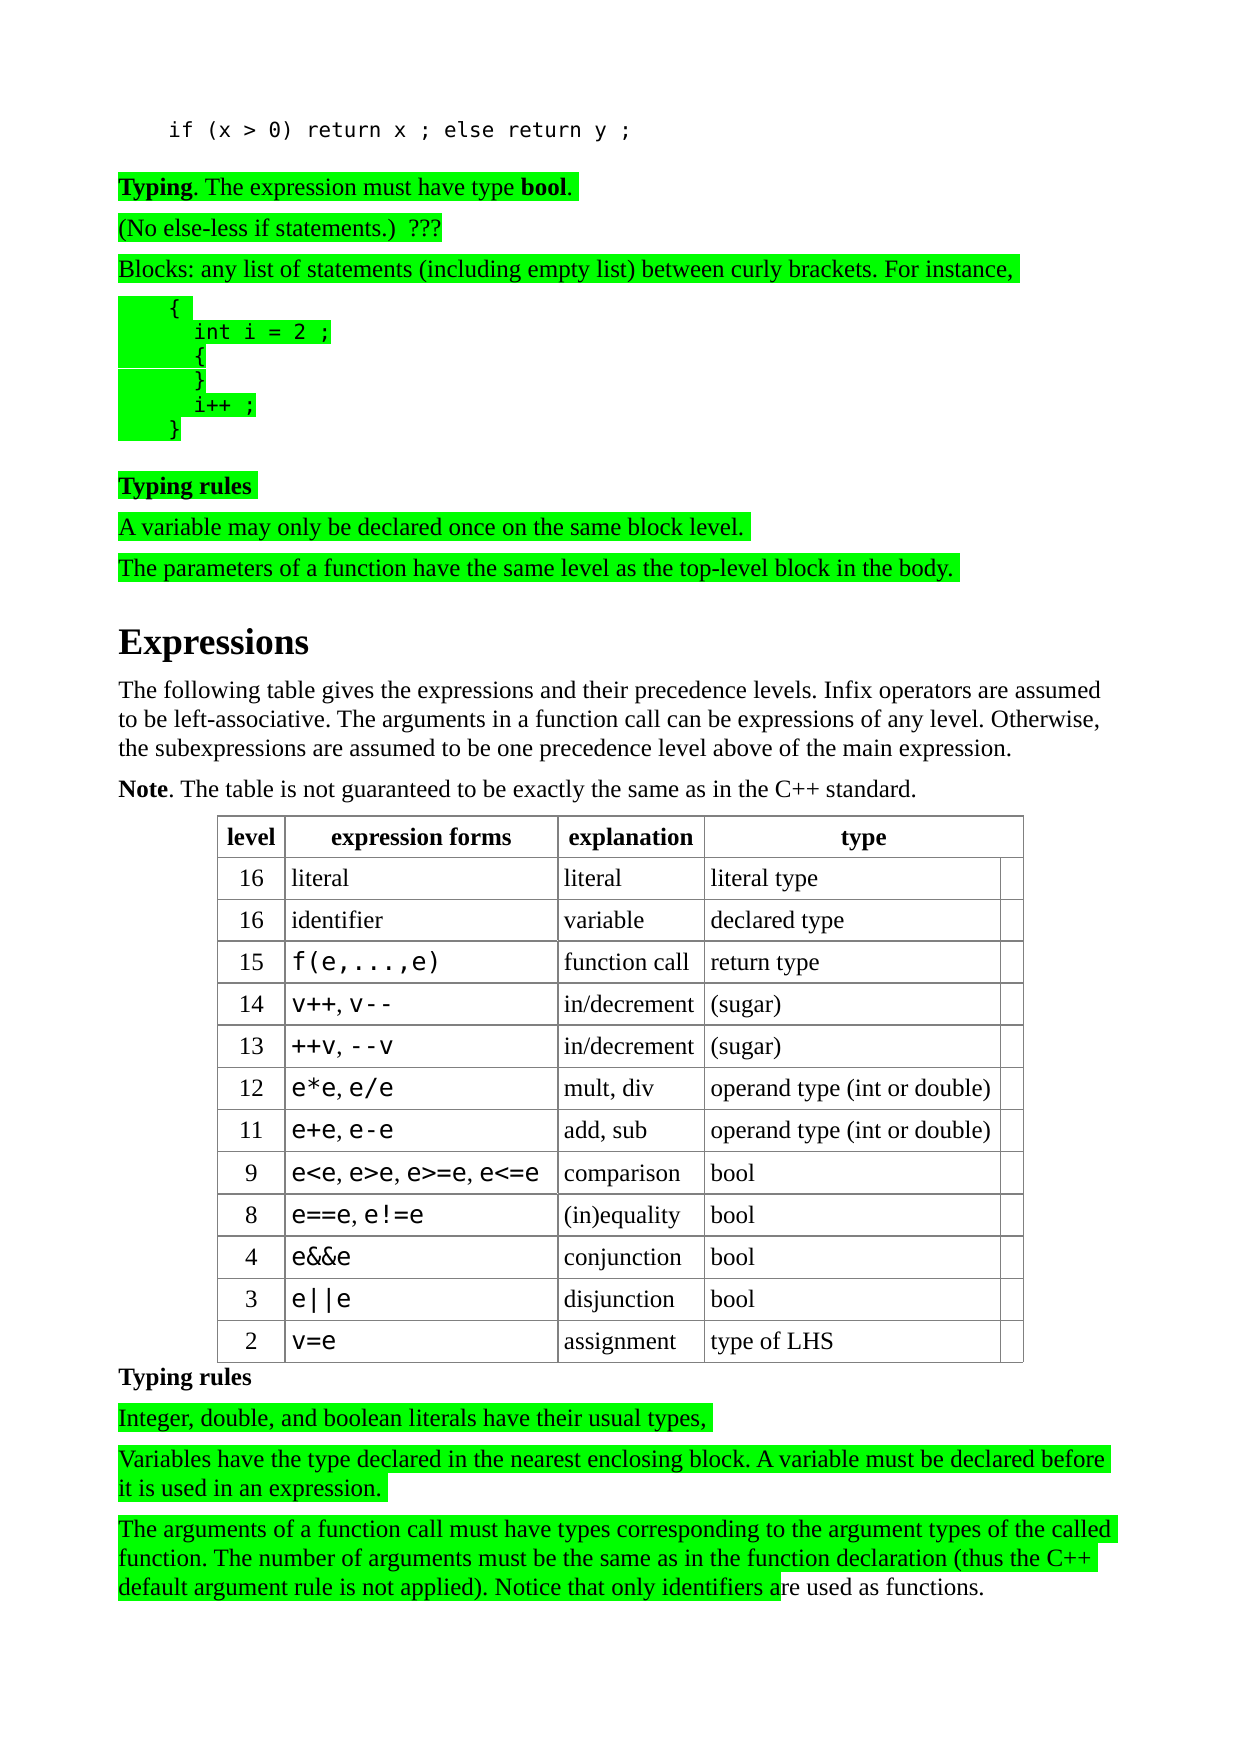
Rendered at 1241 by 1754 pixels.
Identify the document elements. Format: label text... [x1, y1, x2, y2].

text { [118, 344, 1122, 368]
table_cell [1001, 1195, 1023, 1235]
table_cell literal type [705, 858, 1000, 898]
table_cell bool [705, 1279, 1000, 1319]
table_cell ++v, --v [286, 1026, 557, 1067]
text The following table gives the expressions and their precedence levels. Infix operators are assumed to be left-associative. The arguments in a function call can be expressions of any level. Otherwise, the subexpressions are assumed to be one precedence level above of the main expression. [118, 675, 1122, 761]
table_cell e<e, e>e, e>=e, e<=e [286, 1152, 557, 1193]
text Blocks: any list of statements (including empty list) between curly brackets. For instance, [118, 254, 1122, 283]
table_header explanation [559, 817, 704, 857]
text } [118, 417, 1122, 441]
table_cell operand type (int or double) [705, 1110, 1000, 1151]
table_cell variable [559, 900, 704, 940]
text Typing rules [118, 1362, 1122, 1391]
table_header expression forms [286, 817, 557, 857]
text if (x > 0) return x ; else return y ; [118, 118, 1122, 142]
table_cell 15 [218, 942, 284, 982]
text The arguments of a function call must have types corresponding to the argument types of the called function. The number of arguments must be the same as in the function declaration (thus the C++ default argument rule is not applied). Notice that only identifiers are used as functions. [118, 1514, 1122, 1601]
text The parameters of a function have the same level as the top-level block in the body. [118, 553, 1122, 582]
table_cell 16 [218, 900, 284, 940]
table_cell add, sub [559, 1110, 704, 1151]
table_cell bool [705, 1152, 1000, 1193]
table_cell [1001, 1110, 1023, 1151]
table_cell return type [705, 942, 1000, 982]
text Variables have the type declared in the nearest enclosing block. A variable must be declared before it is used in an expression. [118, 1444, 1122, 1502]
table_cell v++, v-- [286, 984, 557, 1024]
table_cell [1001, 1026, 1023, 1067]
table_cell 12 [218, 1068, 284, 1109]
table_cell [1001, 1068, 1023, 1109]
subtitle Expressions [118, 619, 1122, 663]
table_cell 9 [218, 1152, 284, 1193]
table_cell e+e, e-e [286, 1110, 557, 1151]
table_cell conjunction [559, 1237, 704, 1277]
table_cell [1001, 1279, 1023, 1319]
table_cell assignment [559, 1321, 704, 1362]
table_cell bool [705, 1237, 1000, 1277]
table_cell 14 [218, 984, 284, 1024]
table_cell type of LHS [705, 1321, 1000, 1362]
table_cell v=e [286, 1321, 557, 1362]
table_cell f(e,...,e) [286, 942, 557, 982]
text Typing rules [118, 471, 1122, 499]
table_cell declared type [705, 900, 1000, 940]
text Note. The table is not guaranteed to be exactly the same as in the C++ standard. [118, 774, 1122, 803]
table_cell [1001, 900, 1023, 940]
table_cell 11 [218, 1110, 284, 1151]
table_cell 16 [218, 858, 284, 898]
text { [118, 296, 1122, 320]
text A variable may only be declared once on the same block level. [118, 512, 1122, 541]
table_cell 3 [218, 1279, 284, 1319]
table_cell [1001, 942, 1023, 982]
table_cell in/decrement [559, 1026, 704, 1067]
text (No else-less if statements.) ??? [118, 213, 1122, 242]
text int i = 2 ; [118, 320, 1122, 344]
table_cell literal [559, 858, 704, 898]
table_cell [1001, 1152, 1023, 1193]
table_cell 2 [218, 1321, 284, 1362]
table_cell e&&e [286, 1237, 557, 1277]
table_cell function call [559, 942, 704, 982]
text Integer, double, and boolean literals have their usual types, [118, 1403, 1122, 1432]
table_cell [1001, 1321, 1023, 1362]
table_cell operand type (int or double) [705, 1068, 1000, 1109]
table_cell identifier [286, 900, 557, 940]
table_cell (in)equality [559, 1195, 704, 1235]
table_cell bool [705, 1195, 1000, 1235]
table_cell in/decrement [559, 984, 704, 1024]
table_cell literal [286, 858, 557, 898]
text } [118, 368, 1122, 393]
table_cell mult, div [559, 1068, 704, 1109]
table_cell [1001, 1237, 1023, 1277]
table_cell [1001, 984, 1023, 1024]
table_cell [1001, 858, 1023, 898]
table_cell (sugar) [705, 1026, 1000, 1067]
table_header type [705, 817, 1023, 857]
table_cell 13 [218, 1026, 284, 1067]
table_cell disjunction [559, 1279, 704, 1319]
table_cell e*e, e/e [286, 1068, 557, 1109]
table_header level [218, 817, 284, 857]
table_cell e==e, e!=e [286, 1195, 557, 1235]
table_cell e||e [286, 1279, 557, 1319]
table_cell comparison [559, 1152, 704, 1193]
table_cell 4 [218, 1237, 284, 1277]
table_cell 8 [218, 1195, 284, 1235]
table_cell (sugar) [705, 984, 1000, 1024]
text Typing. The expression must have type bool. [118, 172, 1122, 201]
text i++ ; [118, 393, 1122, 417]
